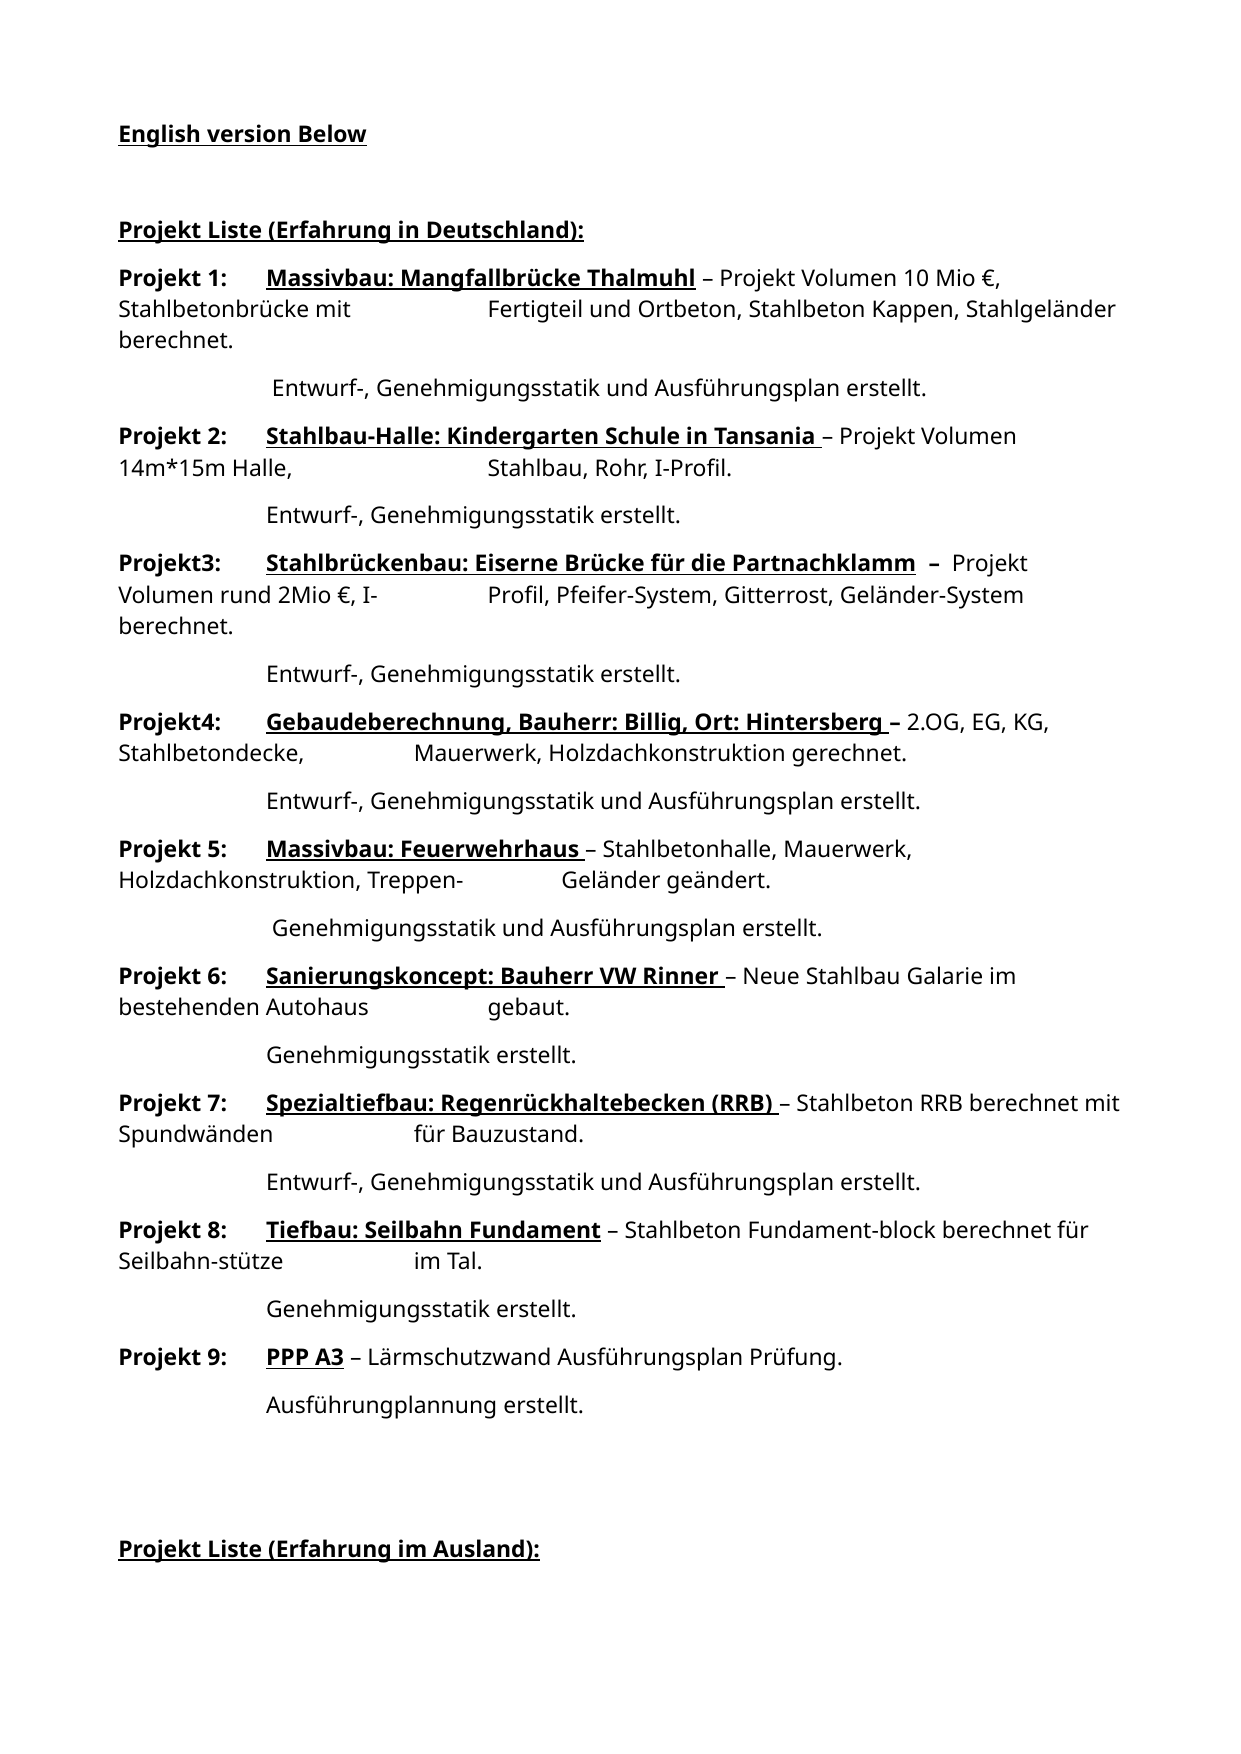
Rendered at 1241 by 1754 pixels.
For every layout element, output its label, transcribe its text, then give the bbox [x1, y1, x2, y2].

text Projekt Liste (Erfahrung im Ausland): [118, 1533, 1122, 1564]
text Entwurf-, Genehmigungsstatik erstellt. [118, 658, 1122, 689]
text Genehmigungsstatik erstellt. [118, 1039, 1122, 1070]
text Projekt 6: Sanierungskoncept: Bauherr VW Rinner – Neue Stahlbau Galarie im bestehenden Autohaus gebaut. [118, 960, 1122, 1022]
text Projekt3: Stahlbrückenbau: Eiserne Brücke für die Partnachklamm – Projekt Volumen rund 2Mio €, I- Profil, Pfeifer-System, Gitterrost, Geländer-System berechnet. [118, 547, 1122, 641]
text Entwurf-, Genehmigungsstatik erstellt. [118, 499, 1122, 531]
text English version Below [118, 118, 1122, 149]
text Projekt 5: Massivbau: Feuerwehrhaus – Stahlbetonhalle, Mauerwerk, Holzdachkonstruktion, Treppen- Geländer geändert. [118, 833, 1122, 895]
text Genehmigungsstatik erstellt. [118, 1293, 1122, 1324]
text Projekt 7: Spezialtiefbau: Regenrückhaltebecken (RRB) – Stahlbeton RRB berechnet mit Spundwänden für Bauzustand. [118, 1087, 1122, 1149]
text Projekt Liste (Erfahrung in Deutschland): [118, 214, 1122, 245]
text Projekt 1: Massivbau: Mangfallbrücke Thalmuhl – Projekt Volumen 10 Mio €, Stahlbetonbrücke mit Fertigteil und Ortbeton, Stahlbeton Kappen, Stahlgeländer berechnet. [118, 262, 1122, 356]
text Ausführungplannung erstellt. [118, 1389, 1122, 1420]
text Projekt 8: Tiefbau: Seilbahn Fundament – Stahlbeton Fundament-block berechnet für Seilbahn-stütze im Tal. [118, 1214, 1122, 1276]
text Entwurf-, Genehmigungsstatik und Ausführungsplan erstellt. [118, 1166, 1122, 1197]
text Projekt4: Gebaudeberechnung, Bauherr: Billig, Ort: Hintersberg – 2.OG, EG, KG, Stahlbetondecke, Mauerwerk, Holzdachkonstruktion gerechnet. [118, 706, 1122, 768]
text Entwurf-, Genehmigungsstatik und Ausführungsplan erstellt. [118, 785, 1122, 816]
text Projekt 2: Stahlbau-Halle: Kindergarten Schule in Tansania – Projekt Volumen 14m*15m Halle, Stahlbau, Rohr, I-Profil. [118, 420, 1122, 483]
text Genehmigungsstatik und Ausführungsplan erstellt. [118, 912, 1122, 943]
text Entwurf-, Genehmigungsstatik und Ausführungsplan erstellt. [118, 372, 1122, 403]
text Projekt 9: PPP A3 – Lärmschutzwand Ausführungsplan Prüfung. [118, 1341, 1122, 1372]
